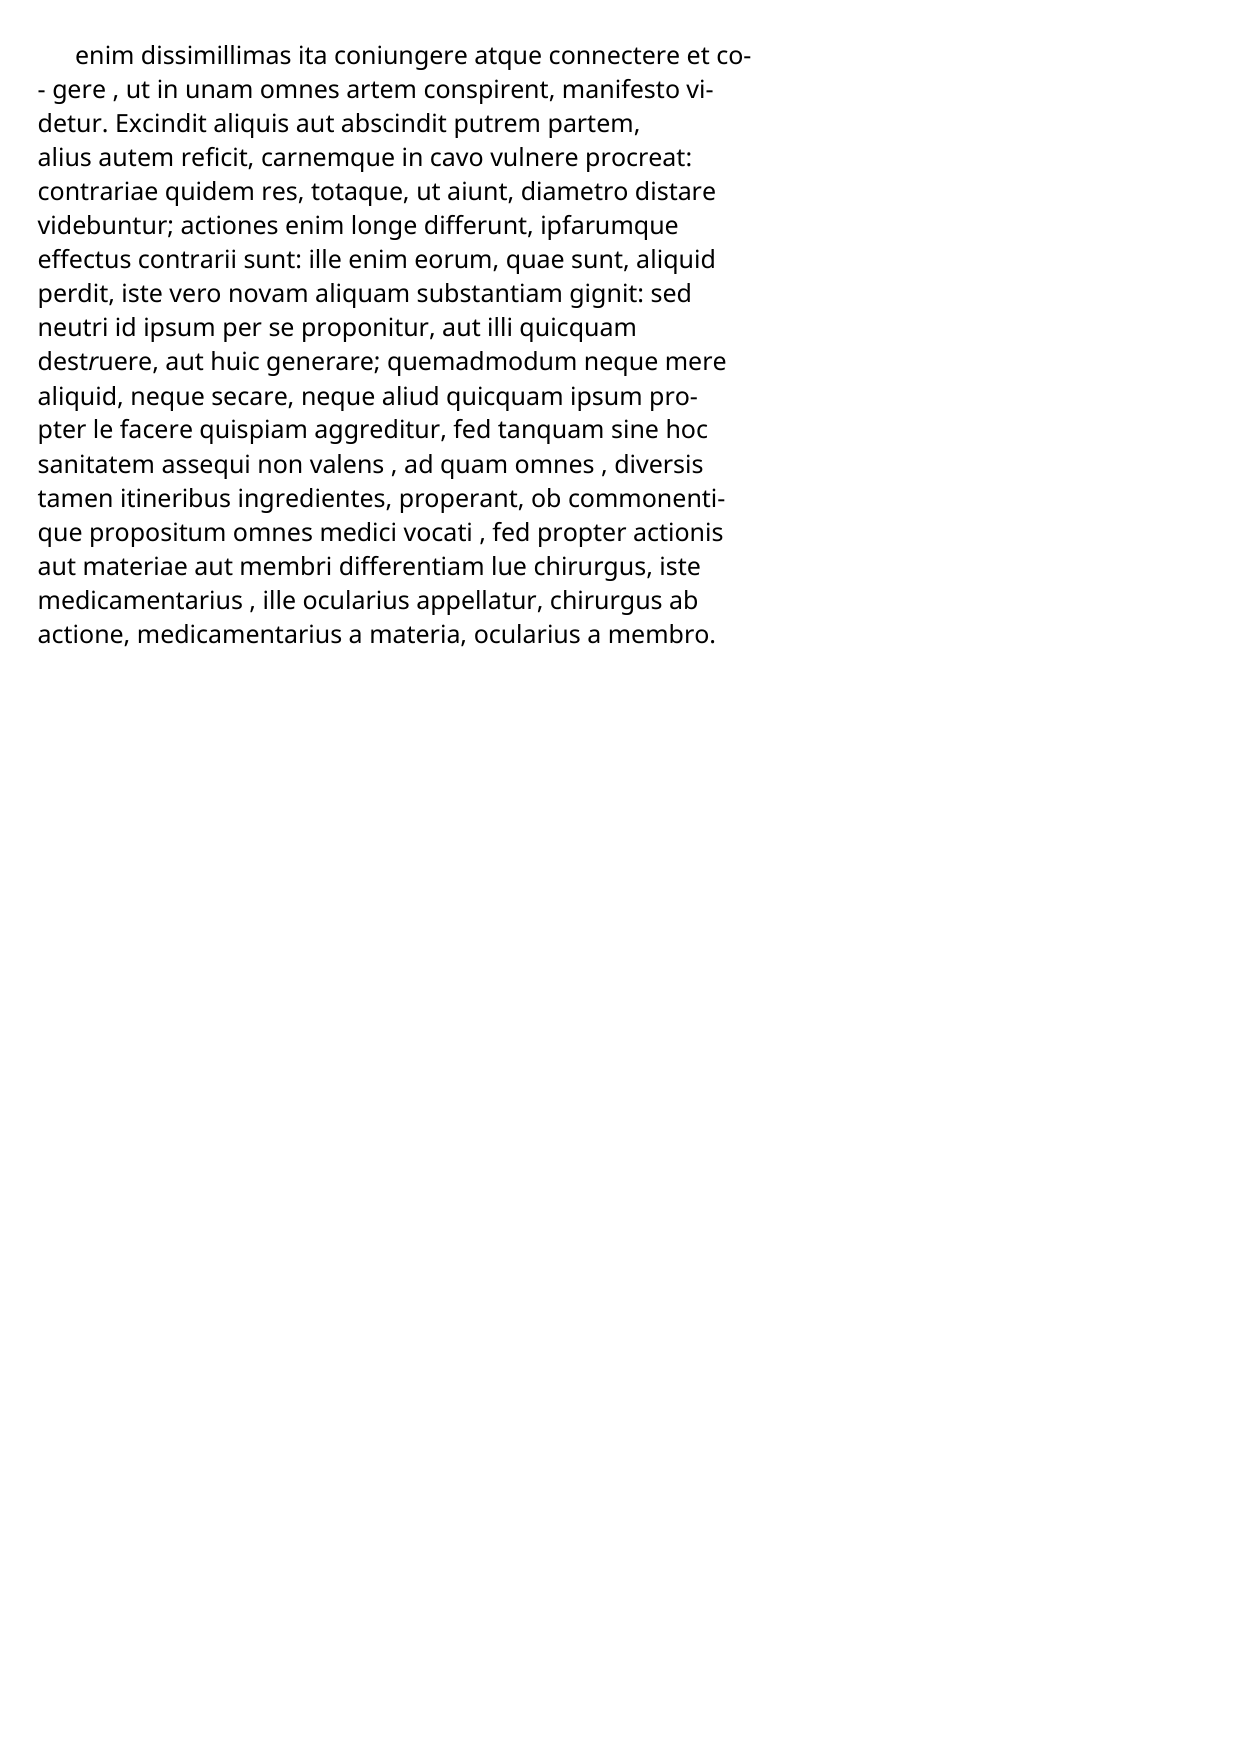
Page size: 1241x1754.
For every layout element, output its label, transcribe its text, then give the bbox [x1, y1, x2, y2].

text enim dissimillimas ita coniungere atque connectere et co- - gere , ut in unam omnes artem conspirent, manifesto vi- [37, 37, 1203, 106]
text detur. Excindit aliquis aut abscindit putrem partem, alius autem reficit, carnemque in cavo vulnere procreat: contrariae quidem res, totaque, ut aiunt, diametro distare videbuntur; actiones enim longe differunt, ipfarumque effectus contrarii sunt: ille enim eorum, quae sunt, aliquid perdit, iste vero novam aliquam substantiam gignit: sed neutri id ipsum per se proponitur, aut illi quicquam destruere, aut huic generare; quemadmodum neque mere aliquid, neque secare, neque aliud quicquam ipsum pro- pter le facere quispiam aggreditur, fed tanquam sine hoc sanitatem assequi non valens , ad quam omnes , diversis tamen itineribus ingredientes, properant, ob commonenti- que propositum omnes medici vocati , fed propter actionis aut materiae aut membri differentiam lue chirurgus, iste medicamentarius , ille ocularius appellatur, chirurgus ab actione, medicamentarius a materia, ocularius a membro. [37, 106, 1203, 651]
